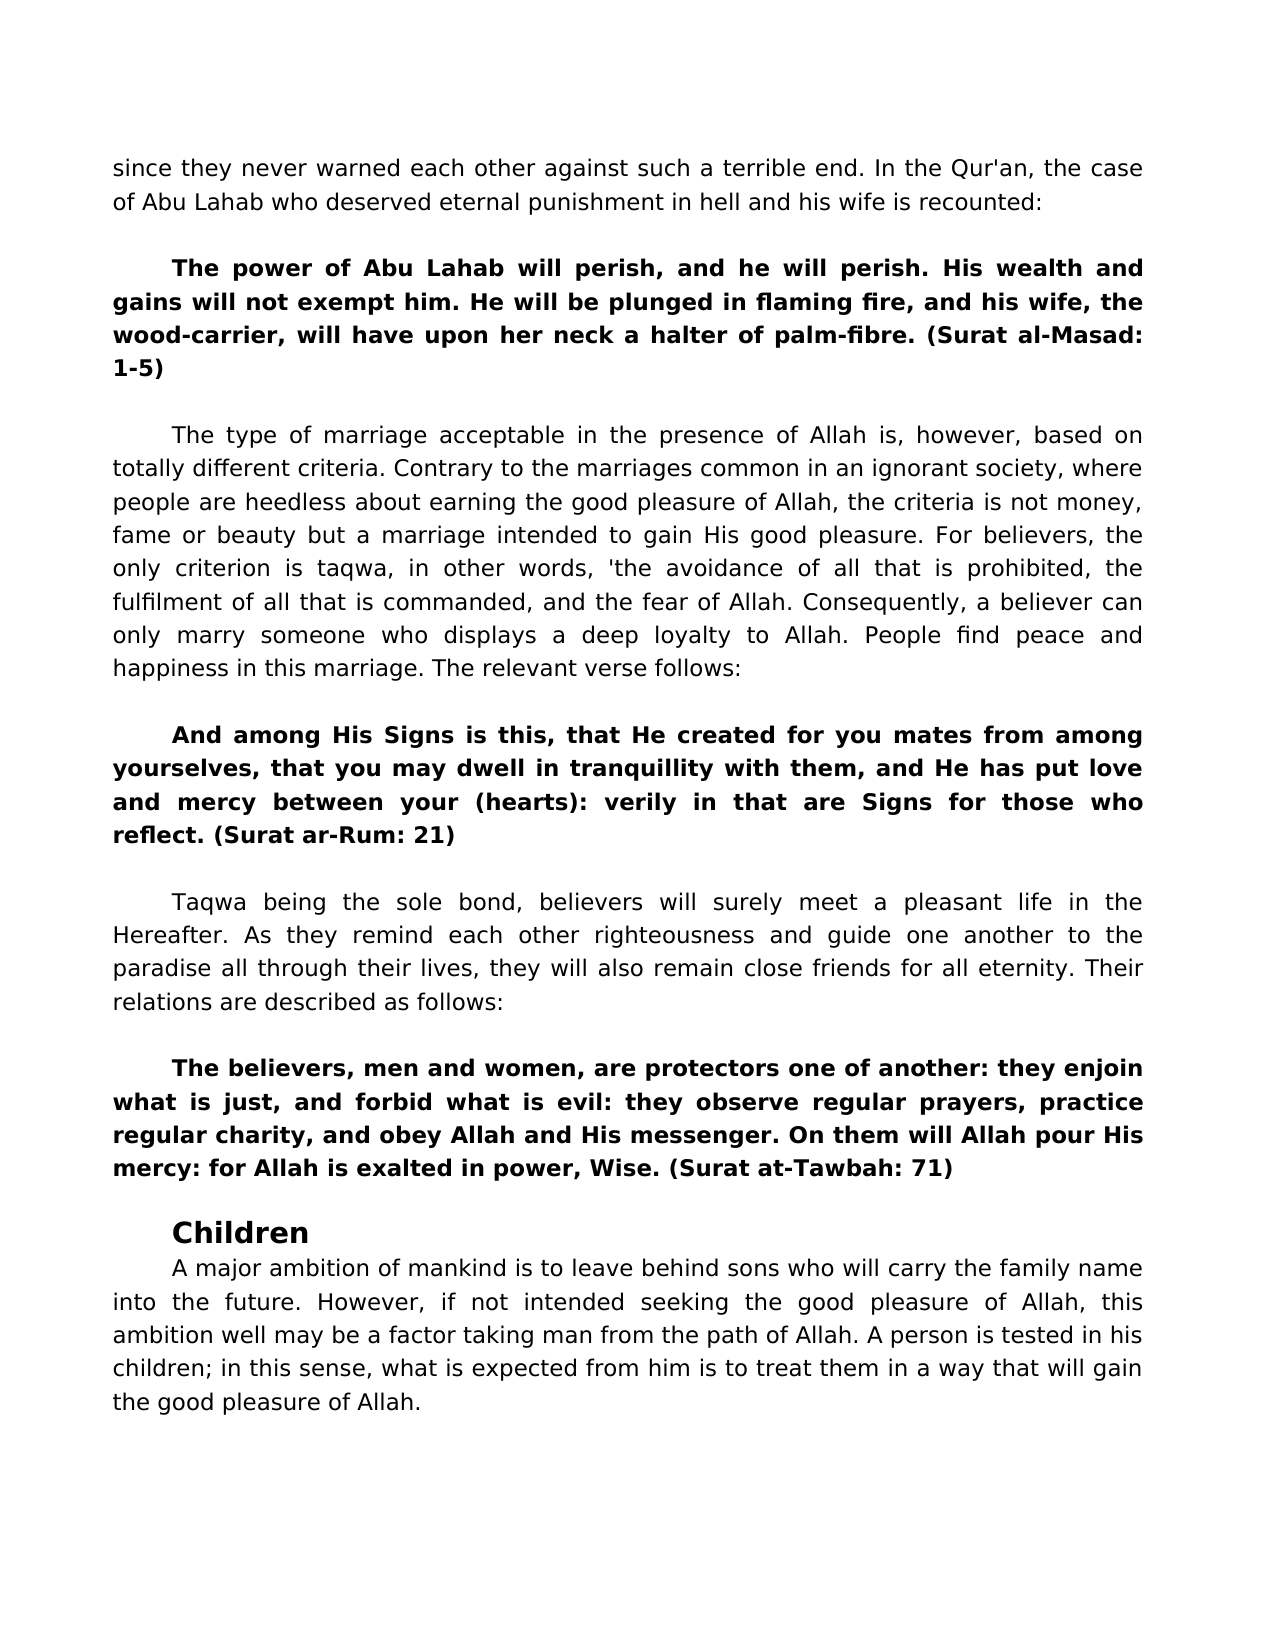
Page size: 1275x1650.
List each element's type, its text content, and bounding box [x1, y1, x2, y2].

text The believers, men and women, are protectors one of another: they enjoin what is just, and forbid what is evil: they observe regular prayers, practice regular charity, and obey Allah and His messenger. On them will Allah pour His mercy: for Allah is exalted in power, Wise. (Surat at-Tawbah: 71) [112, 1050, 1145, 1183]
text And among His Signs is this, that He created for you mates from among yourselves, that you may dwell in tranquillity with them, and He has put love and mercy between your (hearts): verily in that are Signs for those who reflect. (Surat ar-Rum: 21) [112, 717, 1145, 850]
text since they never warned each other against such a terrible end. In the Qur'an, the case of Abu Lahab who deserved eternal punishment in hell and his wife is recounted: [112, 150, 1145, 217]
text The type of marriage acceptable in the presence of Allah is, however, based on totally different criteria. Contrary to the marriages common in an ignorant society, where people are heedless about earning the good pleasure of Allah, the criteria is not money, fame or beauty but a marriage intended to gain His good pleasure. For believers, the only criterion is taqwa, in other words, 'the avoidance of all that is prohibited, the fulfilment of all that is commanded, and the fear of Allah. Consequently, a believer can only marry someone who displays a deep loyalty to Allah. People find peace and happiness in this marriage. The relevant verse follows: [112, 417, 1145, 683]
text Children [112, 1217, 1145, 1250]
text A major ambition of mankind is to leave behind sons who will carry the family name into the future. However, if not intended seeking the good pleasure of Allah, this ambition well may be a factor taking man from the path of Allah. A person is tested in his children; in this sense, what is expected from him is to treat them in a way that will gain the good pleasure of Allah. [112, 1250, 1145, 1417]
text Taqwa being the sole bond, believers will surely meet a pleasant life in the Hereafter. As they remind each other righteousness and guide one another to the paradise all through their lives, they will also remain close friends for all eternity. Their relations are described as follows: [112, 883, 1145, 1017]
text The power of Abu Lahab will perish, and he will perish. His wealth and gains will not exempt him. He will be plunged in flaming fire, and his wife, the wood-carrier, will have upon her neck a halter of palm-fibre. (Surat al-Masad: 1-5) [112, 250, 1145, 383]
